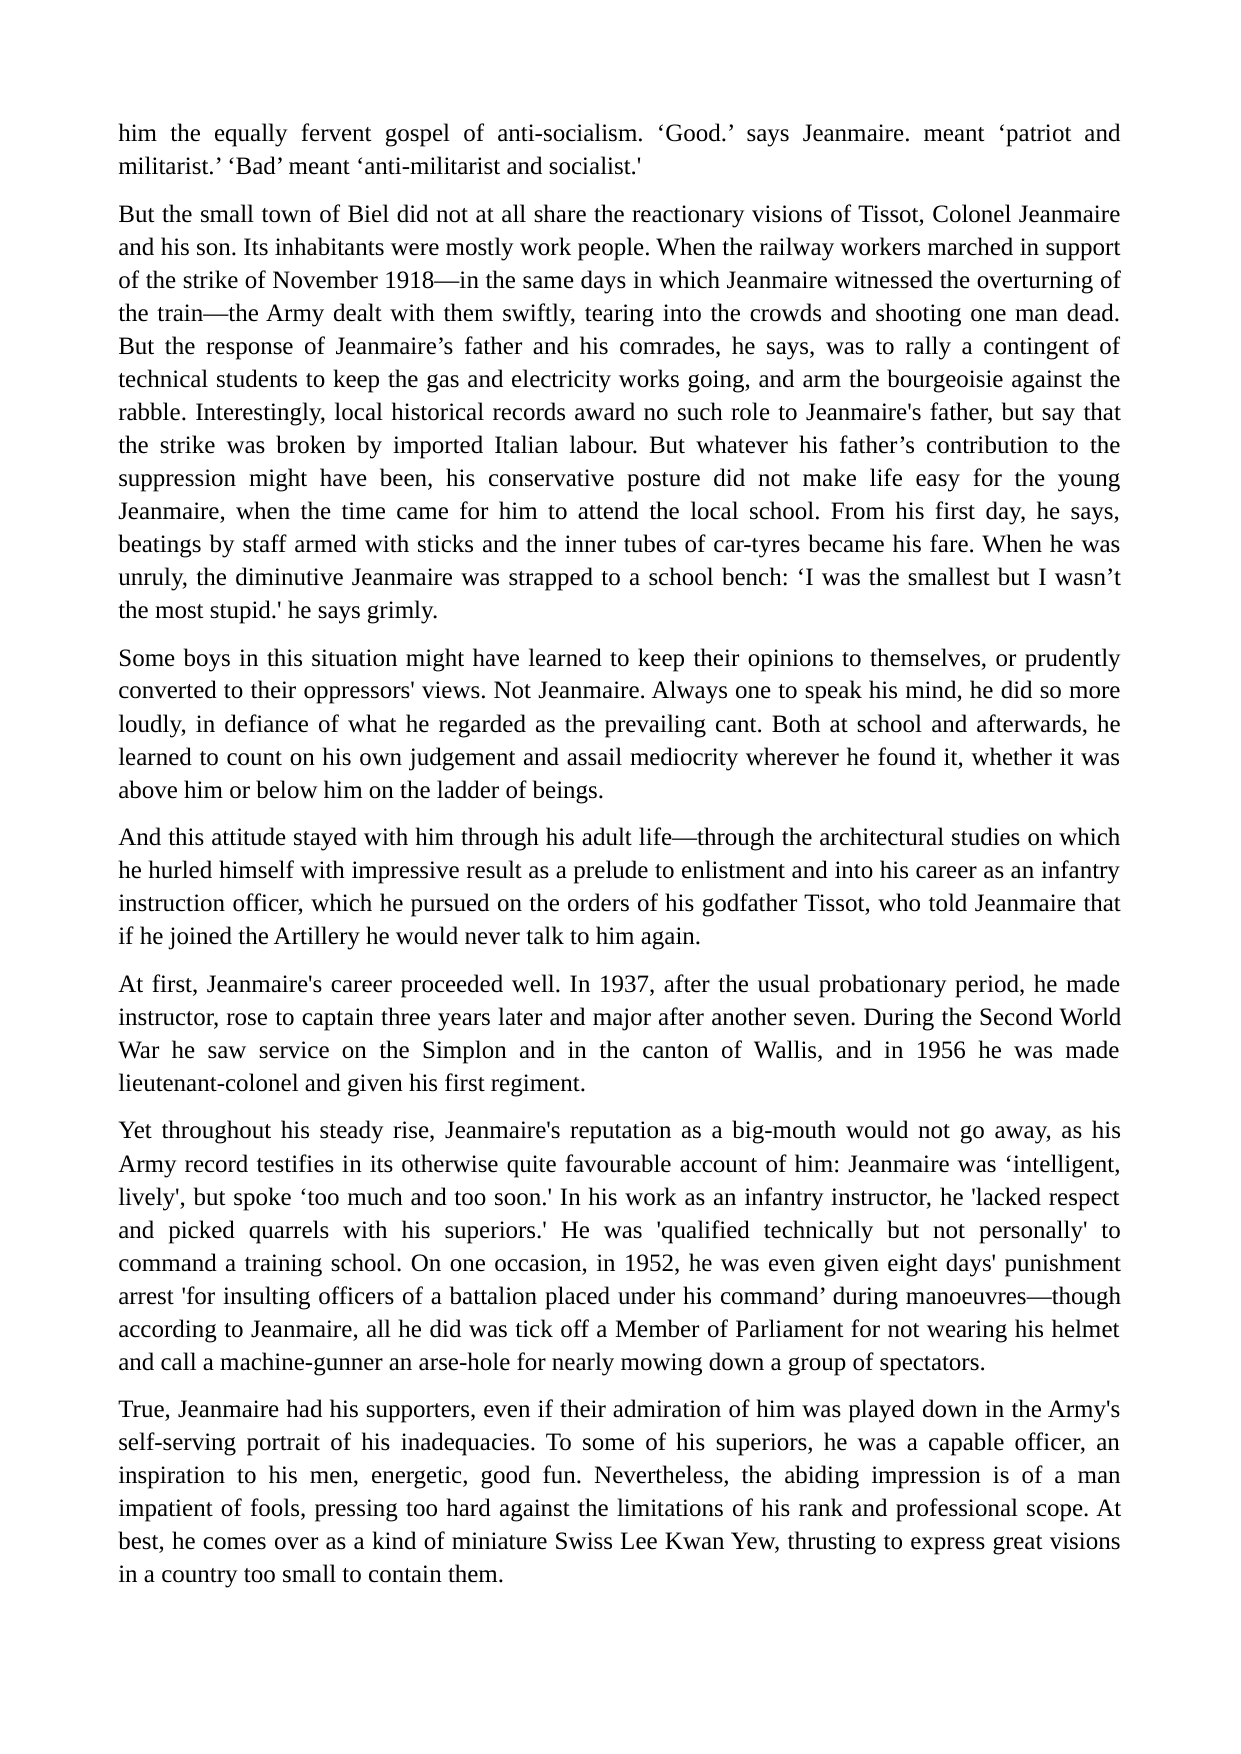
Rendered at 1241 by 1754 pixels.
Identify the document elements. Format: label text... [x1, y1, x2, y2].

text True, Jeanmaire had his supporters, even if their admiration of him was played down in the Army's self-serving portrait of his inadequacies. To some of his superiors, he was a capable officer, an inspiration to his men, energetic, good fun. Nevertheless, the abiding impression is of a man impatient of fools, pressing too hard against the limitations of his rank and professional scope. At best, he comes over as a kind of miniature Swiss Lee Kwan Yew, thrusting to express great visions in a country too small to contain them. [118, 1394, 1122, 1588]
text Some boys in this situation might have learned to keep their opinions to themselves, or prudently converted to their oppressors' views. Not Jeanmaire. Always one to speak his mind, he did so more loudly, in defiance of what he regarded as the prevailing cant. Both at school and afterwards, he learned to count on his own judgement and assail mediocrity wherever he found it, whether it was above him or below him on the ladder of beings. [118, 643, 1122, 803]
text him the equally fervent gospel of anti-socialism. ‘Good.’ says Jeanmaire. meant ‘patriot and militarist.’ ‘Bad’ meant ‘anti-militarist and socialist.' [118, 118, 1122, 180]
text At first, Jeanmaire's career proceeded well. In 1937, after the usual probationary period, he made instructor, rose to captain three years later and major after another seven. During the Second World War he saw service on the Simplon and in the canton of Wallis, and in 1956 he was made lieutenant-colonel and given his first regiment. [118, 969, 1122, 1097]
text And this attitude stayed with him through his adult life—through the architectural studies on which he hurled himself with impressive result as a prelude to enlistment and into his career as an infantry instruction officer, which he pursued on the orders of his godfather Tissot, who told Jeanmaire that if he joined the Artillery he would never talk to him again. [118, 822, 1122, 950]
text But the small town of Biel did not at all share the reactionary visions of Tissot, Colonel Jeanmaire and his son. Its inhabitants were mostly work people. When the railway workers marched in support of the strike of November 1918—in the same days in which Jeanmaire witnessed the overturning of the train—the Army dealt with them swiftly, tearing into the crowds and shooting one man dead. But the response of Jeanmaire’s father and his comrades, he says, was to rally a contingent of technical students to keep the gas and electricity works going, and arm the bourgeoisie against the rabble. Interestingly, local historical records award no such role to Jeanmaire's father, but say that the strike was broken by imported Italian labour. But whatever his father’s contribution to the suppression might have been, his conservative posture did not make life easy for the young Jeanmaire, when the time came for him to attend the local school. From his first day, he says, beatings by staff armed with sticks and the inner tubes of car-tyres became his fare. When he was unruly, the diminutive Jeanmaire was strapped to a school bench: ‘I was the smallest but I wasn’t the most stupid.' he says grimly. [118, 199, 1122, 624]
text Yet throughout his steady rise, Jeanmaire's reputation as a big-mouth would not go away, as his Army record testifies in its otherwise quite favourable account of him: Jeanmaire was ‘intelligent, lively', but spoke ‘too much and too soon.' In his work as an infantry instructor, he 'lacked respect and picked quarrels with his superiors.' He was 'qualified technically but not personally' to command a training school. On one occasion, in 1952, he was even given eight days' punishment arrest 'for insulting officers of a battalion placed under his command’ during manoeuvres—though according to Jeanmaire, all he did was tick off a Member of Parliament for not wearing his helmet and call a machine-gunner an arse-hole for nearly mowing down a group of spectators. [118, 1116, 1122, 1376]
